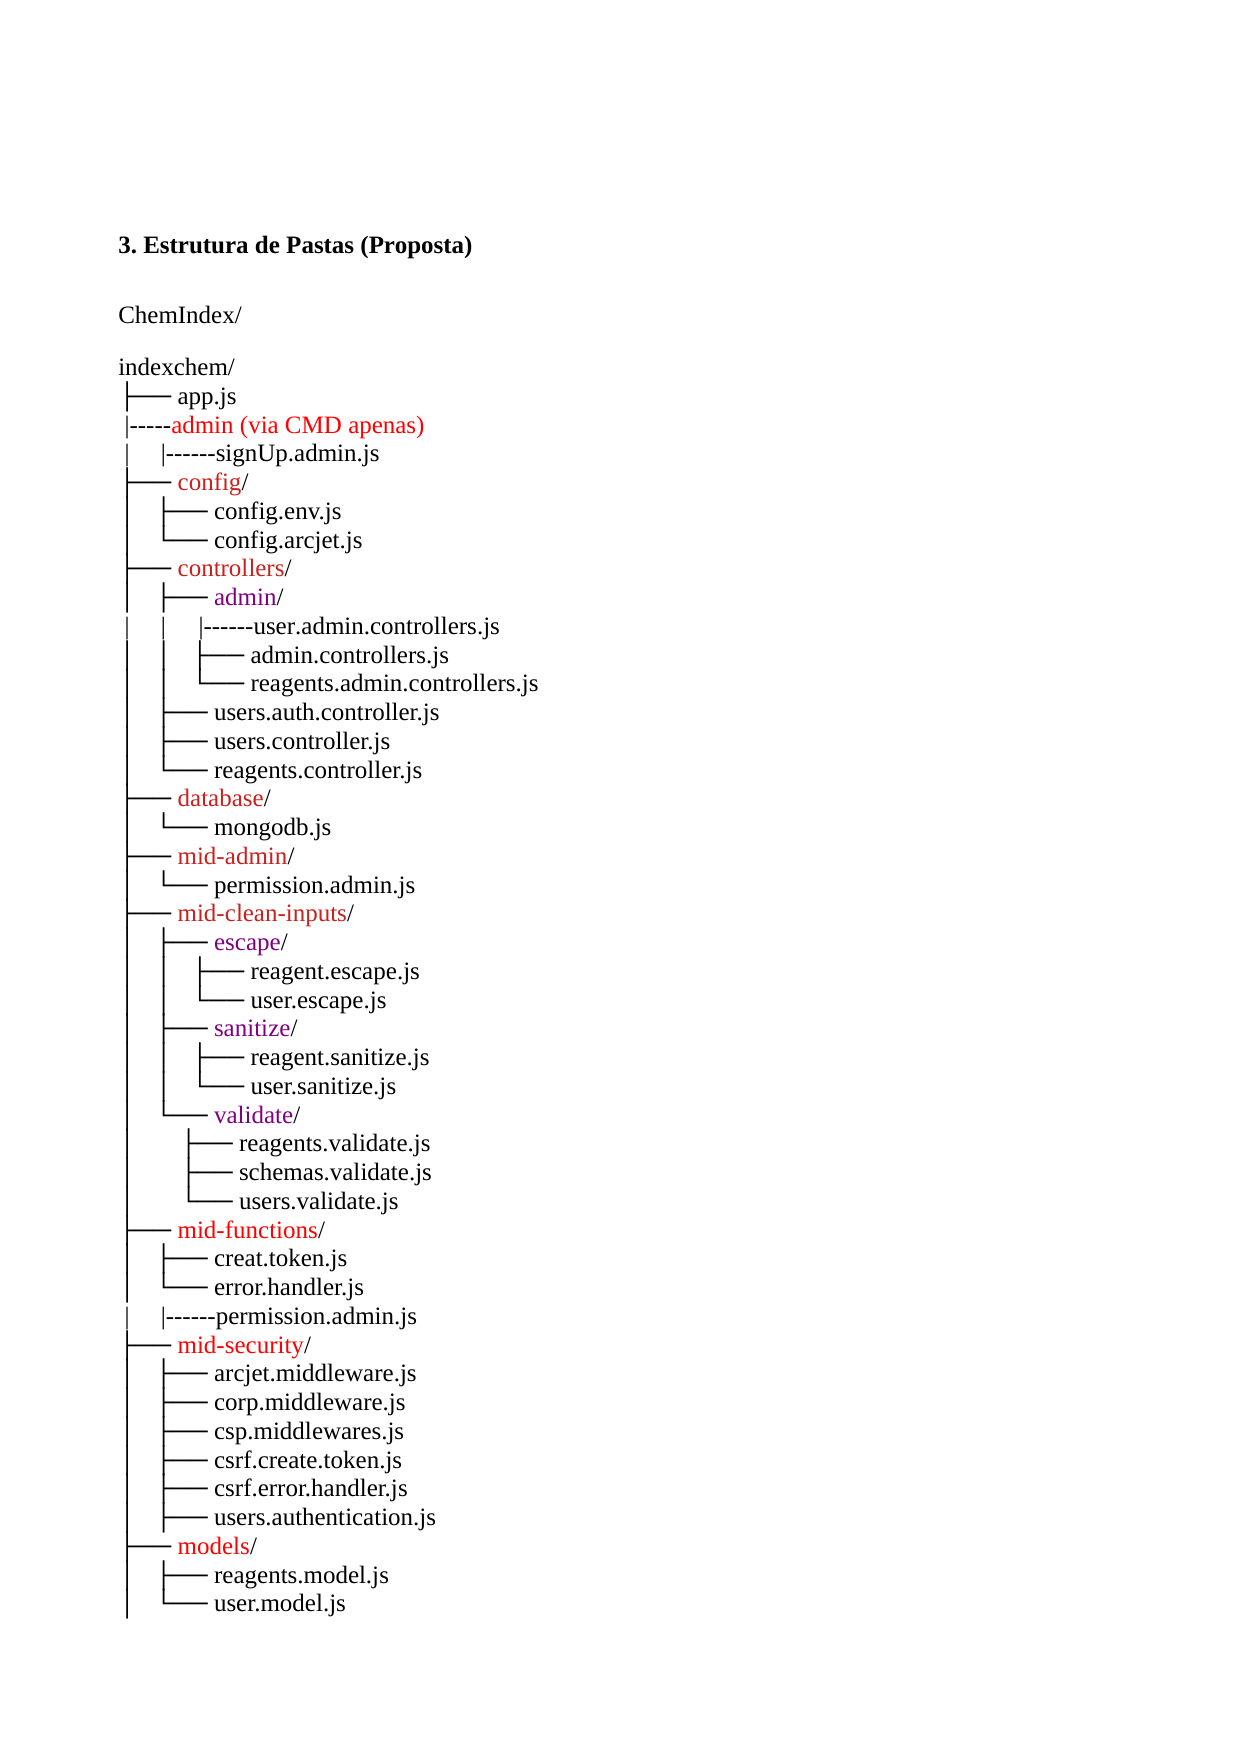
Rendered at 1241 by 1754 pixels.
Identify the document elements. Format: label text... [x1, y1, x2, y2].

text │ ├── reagents.model.js [164, 1560, 1122, 1588]
text │ │ ├── reagent.sanitize.js [201, 1042, 1122, 1071]
text │ ├── users.controller.js [128, 726, 162, 755]
text ├── mid-security/ [128, 1330, 1122, 1358]
text │ │ ├── reagent.escape.js [164, 956, 199, 985]
text │ └── mongodb.js [128, 812, 1122, 841]
text │ │ └── user.sanitize.js [128, 1071, 162, 1100]
text │ ├── admin/ [164, 582, 1122, 611]
text │ ├── corp.middleware.js [128, 1387, 162, 1416]
text │ ├── schemas.validate.js [189, 1157, 1122, 1186]
text │ ├── users.authentication.js [164, 1502, 1122, 1531]
text │ │ ├── admin.controllers.js [201, 640, 1122, 668]
text │ ├── arcjet.middleware.js [128, 1358, 162, 1387]
text │ ├── reagents.validate.js [128, 1128, 187, 1157]
text ├── app.js [118, 381, 126, 410]
text │ ├── csrf.error.handler.js [128, 1473, 162, 1502]
text │ │ └── user.sanitize.js [164, 1071, 1122, 1100]
text ├── controllers/ [128, 553, 1122, 582]
text │ ├── csrf.create.token.js [128, 1445, 162, 1473]
text │ ├── config.env.js [164, 496, 1122, 525]
text ├── config/ [128, 467, 1122, 496]
text │ │ └── user.escape.js [164, 985, 1122, 1013]
text ChemIndex/ [118, 300, 1122, 328]
text │ ├── creat.token.js [164, 1243, 1122, 1272]
text ├── app.js [128, 381, 1122, 410]
text │ ├── users.authentication.js [128, 1502, 162, 1531]
text │ ├── creat.token.js [128, 1243, 162, 1272]
text │ └── config.arcjet.js [128, 525, 1122, 553]
text ├── mid-admin/ [128, 841, 1122, 870]
text │ │ └── reagents.admin.controllers.js [164, 668, 1122, 697]
text | |------permission.admin.js [118, 1301, 1122, 1330]
text │ ├── arcjet.middleware.js [164, 1358, 1122, 1387]
text │ ├── users.controller.js [164, 726, 1122, 755]
text │ ├── csp.middlewares.js [128, 1416, 162, 1445]
text | |------signUp.admin.js [118, 438, 1122, 467]
text │ │ ├── admin.controllers.js [128, 640, 162, 668]
text │ └── user.model.js [128, 1588, 1122, 1617]
text ├── mid-functions/ [128, 1215, 1122, 1243]
text │ │ ├── reagent.sanitize.js [128, 1042, 162, 1071]
text │ ├── config.env.js [128, 496, 162, 525]
text ├── database/ [128, 783, 1122, 812]
text │ │ ├── reagent.sanitize.js [164, 1042, 199, 1071]
text indexchem/ [118, 352, 1122, 381]
text │ └── permission.admin.js [128, 870, 1122, 898]
text │ └── reagents.controller.js [128, 755, 1122, 783]
text |-----admin (via CMD apenas) [118, 410, 1122, 438]
text ├── models/ [118, 1531, 126, 1560]
text ├── mid-clean-inputs/ [128, 898, 1122, 927]
text │ │ ├── reagent.escape.js [201, 956, 1122, 985]
text │ └── validate/ [128, 1100, 1122, 1128]
text │ ├── reagents.model.js [128, 1560, 162, 1588]
text | | |------user.admin.controllers.js [118, 611, 1122, 640]
text │ ├── csp.middlewares.js [164, 1416, 1122, 1445]
text │ ├── sanitize/ [164, 1013, 1122, 1042]
text │ ├── escape/ [164, 927, 1122, 956]
text │ └── users.validate.js [128, 1186, 1122, 1215]
text │ ├── users.auth.controller.js [164, 697, 1122, 726]
text │ ├── sanitize/ [128, 1013, 162, 1042]
subtitle 3. Estrutura de Pastas (Proposta) [118, 230, 1122, 258]
text │ └── error.handler.js [128, 1272, 1122, 1301]
text │ ├── schemas.validate.js [128, 1157, 187, 1186]
text │ │ └── reagents.admin.controllers.js [128, 668, 162, 697]
text ├── models/ [128, 1531, 1122, 1560]
text │ ├── escape/ [128, 927, 162, 956]
text │ ├── admin/ [128, 582, 162, 611]
text │ │ └── user.escape.js [128, 985, 162, 1013]
text │ ├── csrf.create.token.js [164, 1445, 1122, 1473]
text │ ├── users.auth.controller.js [128, 697, 162, 726]
text │ ├── csrf.error.handler.js [164, 1473, 1122, 1502]
text │ │ ├── reagent.escape.js [128, 956, 162, 985]
text │ │ ├── admin.controllers.js [164, 640, 199, 668]
text │ ├── reagents.validate.js [189, 1128, 1122, 1157]
text │ ├── corp.middleware.js [164, 1387, 1122, 1416]
text ├── config/ [118, 467, 126, 496]
